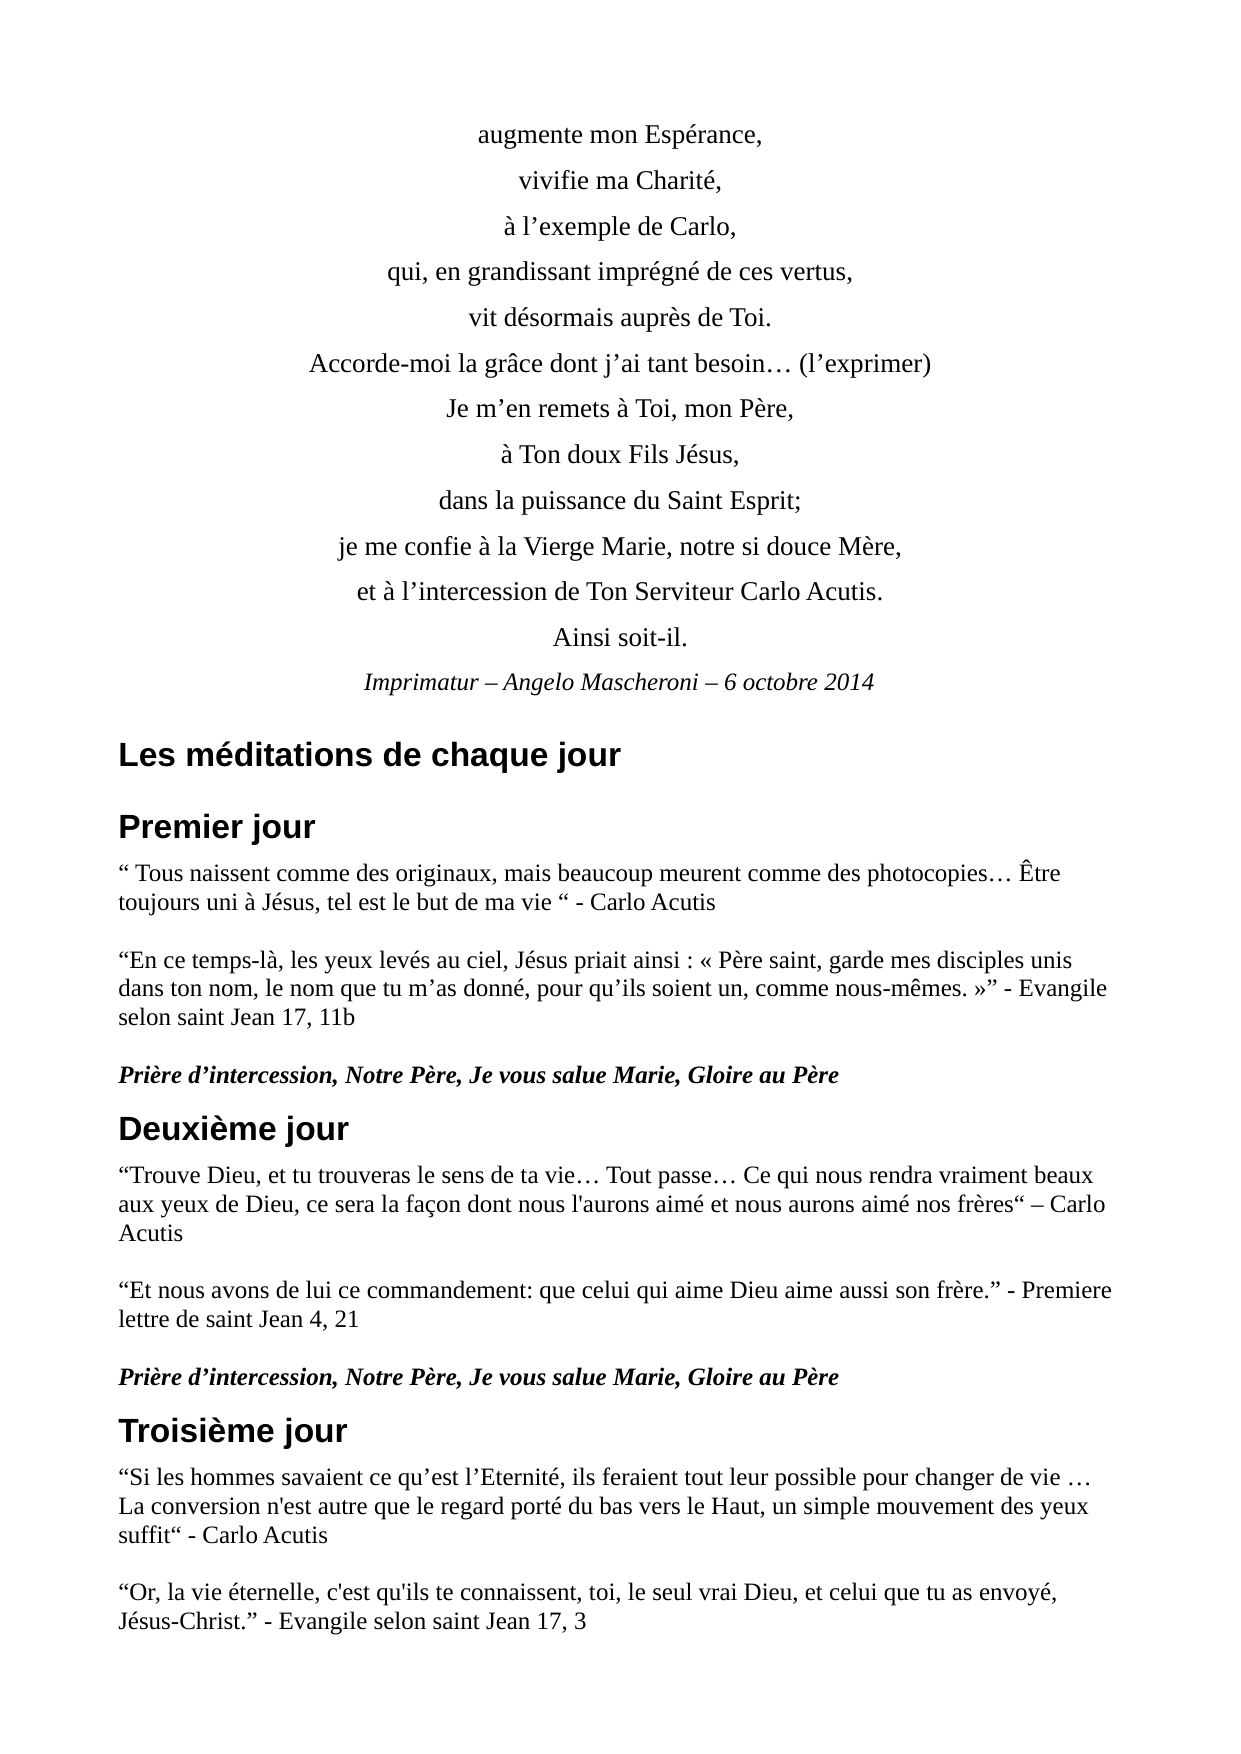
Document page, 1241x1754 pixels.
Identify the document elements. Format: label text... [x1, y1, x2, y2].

text dans la puissance du Saint Esprit; [118, 484, 1122, 515]
text “ Tous naissent comme des originaux, mais beaucoup meurent comme des photocopies… Être toujours uni à Jésus, tel est le but de ma vie “ - Carlo Acutis [118, 858, 1122, 916]
subtitle Les méditations de chaque jour [118, 735, 1122, 774]
text Imprimatur – Angelo Mascheroni – 6 octobre 2014 [118, 667, 1122, 696]
text “En ce temps-là, les yeux levés au ciel, Jésus priait ainsi : « Père saint, garde mes disciples unis dans ton nom, le nom que tu m’as donné, pour qu’ils soient un, comme nous-mêmes. »” - Evangile selon saint Jean 17, 11b [118, 945, 1122, 1031]
subtitle Deuxième jour [118, 1109, 1122, 1148]
subtitle Premier jour [118, 807, 1122, 846]
text “Et nous avons de lui ce commandement: que celui qui aime Dieu aime aussi son frère.” - Premiere lettre de saint Jean 4, 21 [118, 1275, 1122, 1333]
text Ainsi soit-il. [118, 621, 1122, 652]
text Accorde-moi la grâce dont j’ai tant besoin… (l’exprimer) [118, 347, 1122, 378]
text vivifie ma Charité, [118, 164, 1122, 195]
text “Or, la vie éternelle, c'est qu'ils te connaissent, toi, le seul vrai Dieu, et celui que tu as envoyé, Jésus-Christ.” - Evangile selon saint Jean 17, 3 [118, 1577, 1122, 1635]
text Prière d’intercession, Notre Père, Je vous salue Marie, Gloire au Père [118, 1362, 1122, 1390]
text qui, en grandissant imprégné de ces vertus, [118, 255, 1122, 286]
text augmente mon Espérance, [118, 118, 1122, 149]
text “Trouve Dieu, et tu trouveras le sens de ta vie… Tout passe… Ce qui nous rendra vraiment beaux aux yeux de Dieu, ce sera la façon dont nous l'aurons aimé et nous aurons aimé nos frères“ – Carlo Acutis [118, 1160, 1122, 1247]
subtitle Troisième jour [118, 1411, 1122, 1450]
text je me confie à la Vierge Marie, notre si douce Mère, [118, 530, 1122, 561]
text à l’exemple de Carlo, [118, 209, 1122, 241]
text “Si les hommes savaient ce qu’est l’Eternité, ils feraient tout leur possible pour changer de vie … La conversion n'est autre que le regard porté du bas vers le Haut, un simple mouvement des yeux suffit“ - Carlo Acutis [118, 1462, 1122, 1549]
text et à l’intercession de Ton Serviteur Carlo Acutis. [118, 575, 1122, 607]
text à Ton doux Fils Jésus, [118, 438, 1122, 469]
text vit désormais auprès de Toi. [118, 301, 1122, 332]
text Je m’en remets à Toi, mon Père, [118, 392, 1122, 424]
text Prière d’intercession, Notre Père, Je vous salue Marie, Gloire au Père [118, 1060, 1122, 1088]
